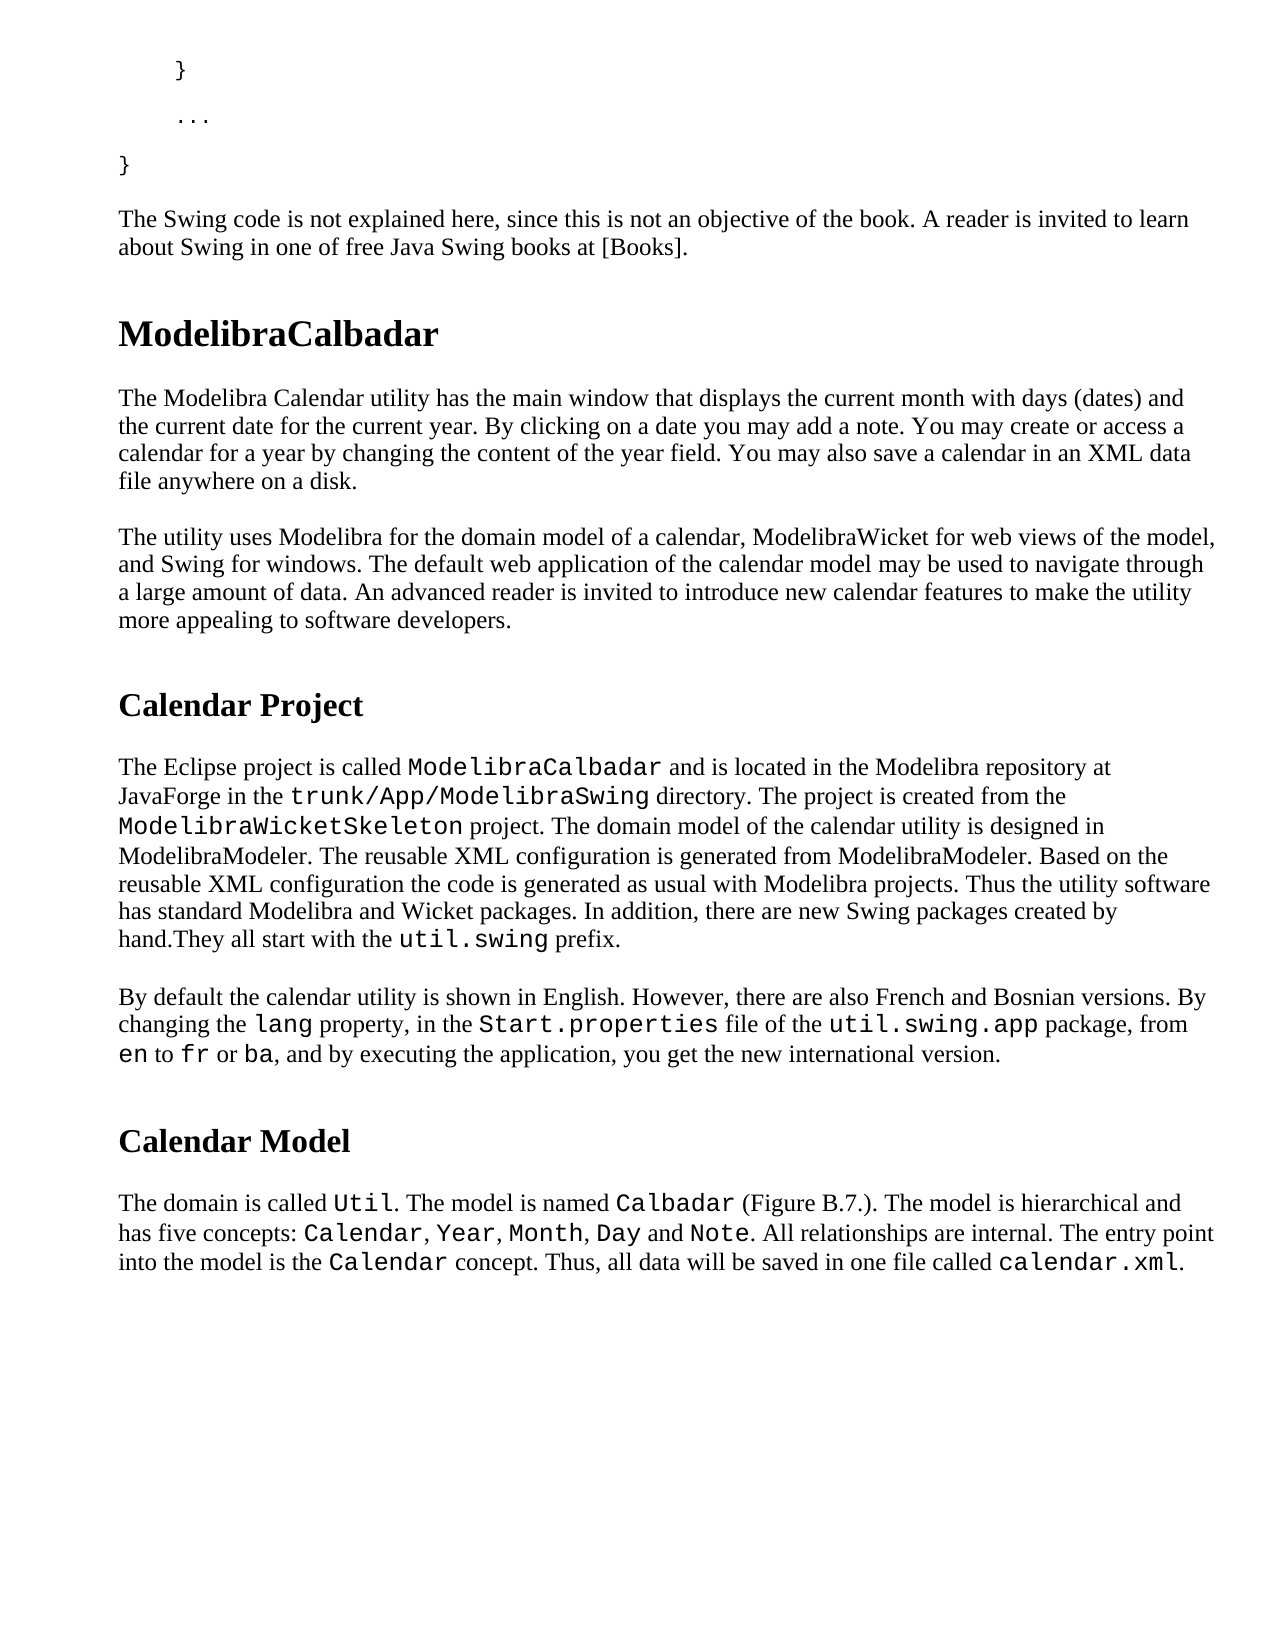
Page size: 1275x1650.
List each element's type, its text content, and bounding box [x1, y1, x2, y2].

text } [118, 59, 1216, 83]
text The utility uses Modelibra for the domain model of a calendar, ModelibraWicket for web views of the model, and Swing for windows. The default web application of the calendar model may be used to navigate through a large amount of data. An advanced reader is invited to introduce new calendar features to make the utility more appealing to software developers. [118, 523, 1216, 633]
text ... [118, 106, 1216, 130]
text The domain is called Util. The model is named Calbadar (Figure B.7.). The model is hierarchical and has five concepts: Calendar, Year, Month, Day and Note. All relationships are internal. The entry point into the model is the Calendar concept. Thus, all data will be saved in one file called calendar.xml. [118, 1189, 1216, 1278]
text The Modelibra Calendar utility has the main window that displays the current month with days (dates) and the current date for the current year. By clicking on a date you may add a note. You may create or access a calendar for a year by changing the content of the year field. You may also save a calendar in an XML data file anywhere on a disk. [118, 384, 1216, 495]
subtitle Calendar Model [118, 1123, 1216, 1159]
subtitle ModelibraCalbadar [118, 313, 1216, 355]
subtitle Calendar Project [118, 686, 1216, 723]
text } [118, 154, 1216, 177]
text By default the calendar utility is shown in English. However, there are also French and Bosnian versions. By changing the lang property, in the Start.properties file of the util.swing.app package, from en to fr or ba, and by executing the application, you get the new international version. [118, 983, 1216, 1070]
text The Eclipse project is called ModelibraCalbadar and is located in the Modelibra repository at JavaForge in the trunk/App/ModelibraSwing directory. The project is created from the ModelibraWicketSkeleton project. The domain model of the calendar utility is designed in ModelibraModeler. The reusable XML configuration is generated from ModelibraModeler. Based on the reusable XML configuration the code is generated as usual with Modelibra projects. Thus the utility software has standard Modelibra and Wicket packages. In addition, there are new Swing packages created by hand.They all start with the util.swing prefix. [118, 753, 1216, 955]
text The Swing code is not explained here, since this is not an objective of the book. A reader is invited to learn about Swing in one of free Java Swing books at [Books]. [118, 205, 1216, 260]
